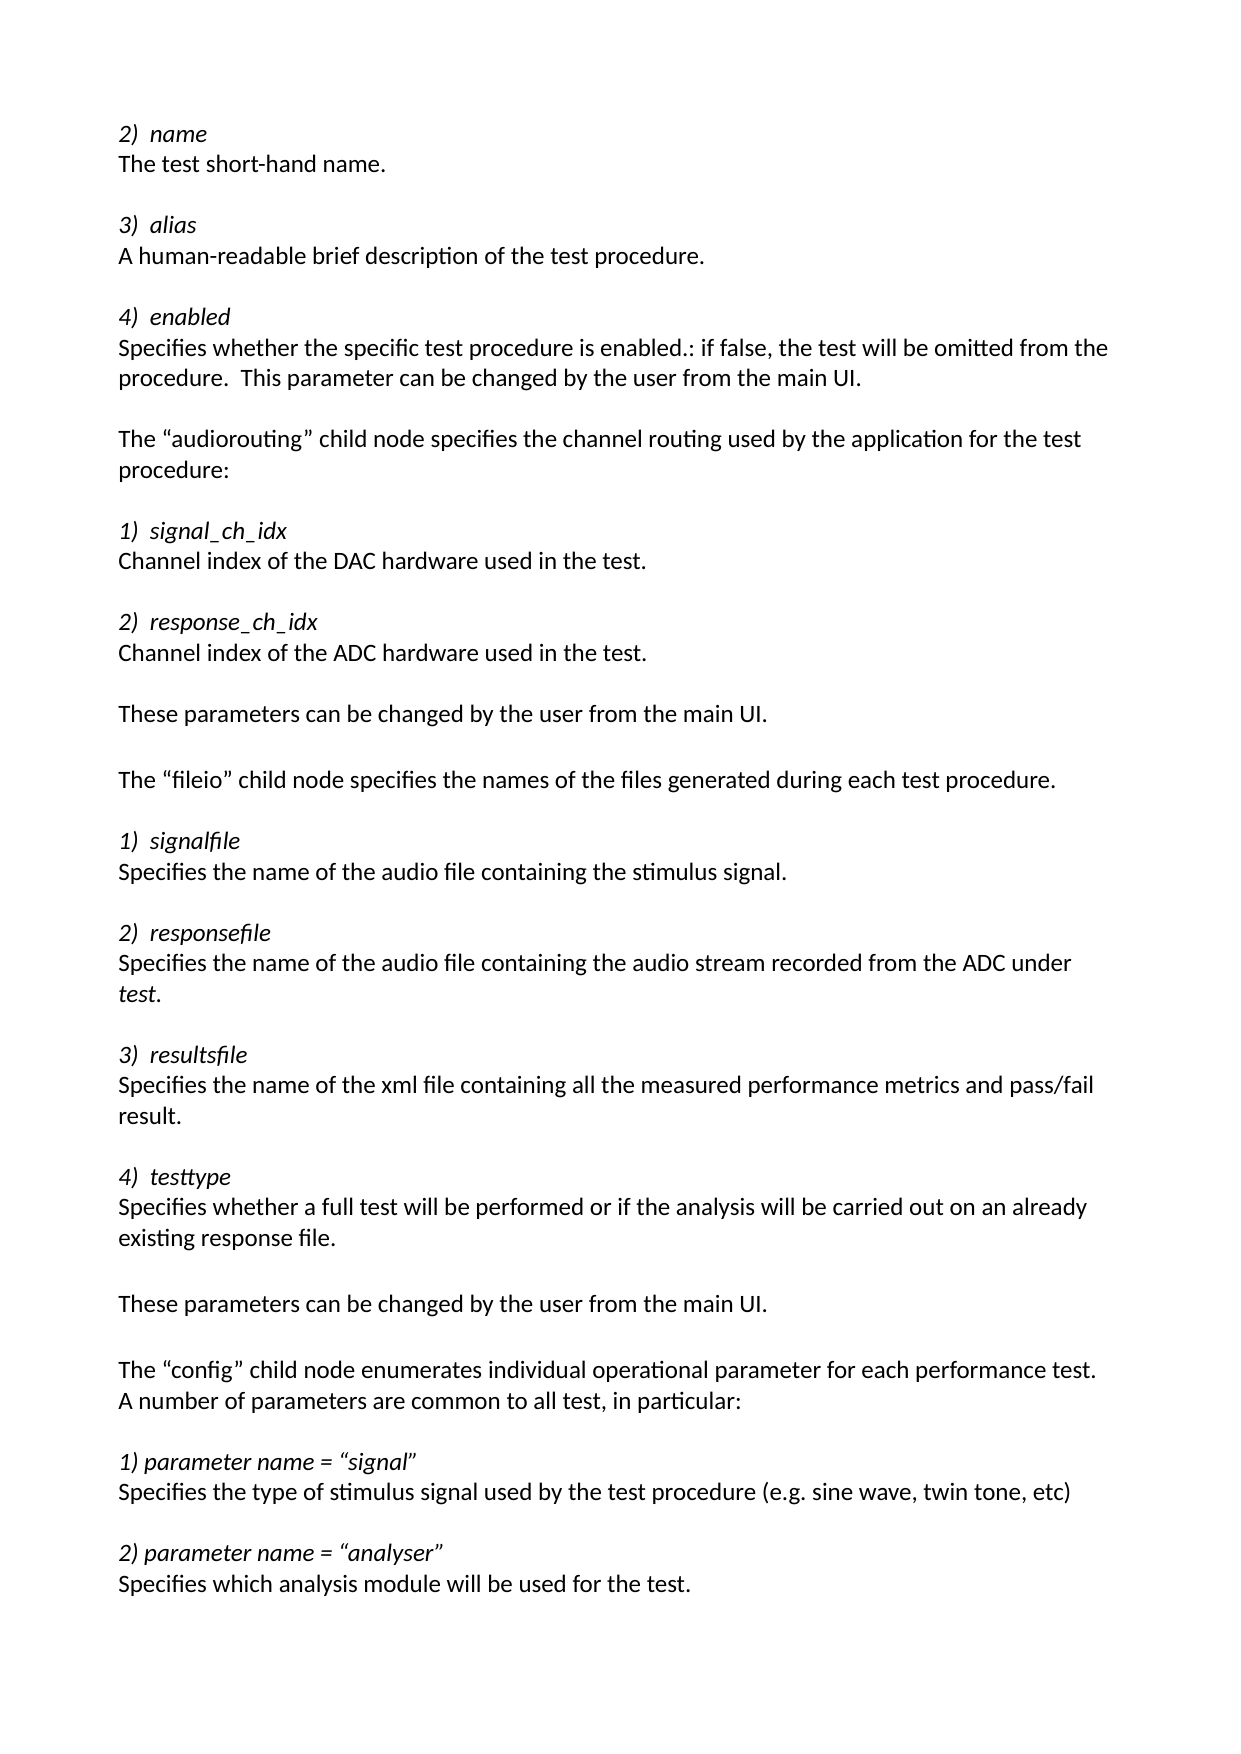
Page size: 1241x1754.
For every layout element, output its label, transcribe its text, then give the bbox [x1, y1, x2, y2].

text 4) testtype [118, 1161, 1122, 1191]
text These parameters can be changed by the user from the main UI. [118, 1288, 1122, 1319]
text 3) alias [118, 210, 1122, 240]
text Specifies which analysis module will be used for the test. [118, 1568, 1122, 1598]
text 1) signalfile [118, 825, 1122, 856]
text Specifies the name of the audio file containing the stimulus signal. [118, 856, 1122, 886]
text Channel index of the ADC hardware used in the test. [118, 637, 1122, 667]
text A number of parameters are common to all test, in particular: [118, 1385, 1122, 1415]
text Specifies whether the specific test procedure is enabled.: if false, the test will be omitted from the procedure. This parameter can be changed by the user from the main UI. [118, 332, 1122, 393]
text Specifies the name of the audio file containing the audio stream recorded from the ADC under [118, 947, 1122, 978]
text Specifies the name of the xml file containing all the measured performance metrics and pass/fail result. [118, 1069, 1122, 1130]
text 2) response_ch_idx [118, 606, 1122, 637]
text 2) responsefile [118, 917, 1122, 947]
text 2) name [118, 118, 1122, 149]
text Specifies the type of stimulus signal used by the test procedure (e.g. sine wave, twin tone, etc) [118, 1476, 1122, 1507]
text The “config” child node enumerates individual operational parameter for each performance test. [118, 1354, 1122, 1385]
text 1) parameter name = “signal” [118, 1446, 1122, 1476]
text The test short-hand name. [118, 149, 1122, 179]
text 2) parameter name = “analyser” [118, 1537, 1122, 1568]
text These parameters can be changed by the user from the main UI. [118, 698, 1122, 728]
text 4) enabled [118, 301, 1122, 332]
text The “audiorouting” child node specifies the channel routing used by the application for the test procedure: [118, 423, 1122, 484]
text 3) resultsfile [118, 1039, 1122, 1069]
text Specifies whether a full test will be performed or if the analysis will be carried out on an already existing response file. [118, 1191, 1122, 1252]
text Channel index of the DAC hardware used in the test. [118, 545, 1122, 576]
text 1) signal_ch_idx [118, 515, 1122, 545]
text test. [118, 978, 1122, 1008]
text The “fileio” child node specifies the names of the files generated during each test procedure. [118, 764, 1122, 795]
text A human-readable brief description of the test procedure. [118, 240, 1122, 271]
